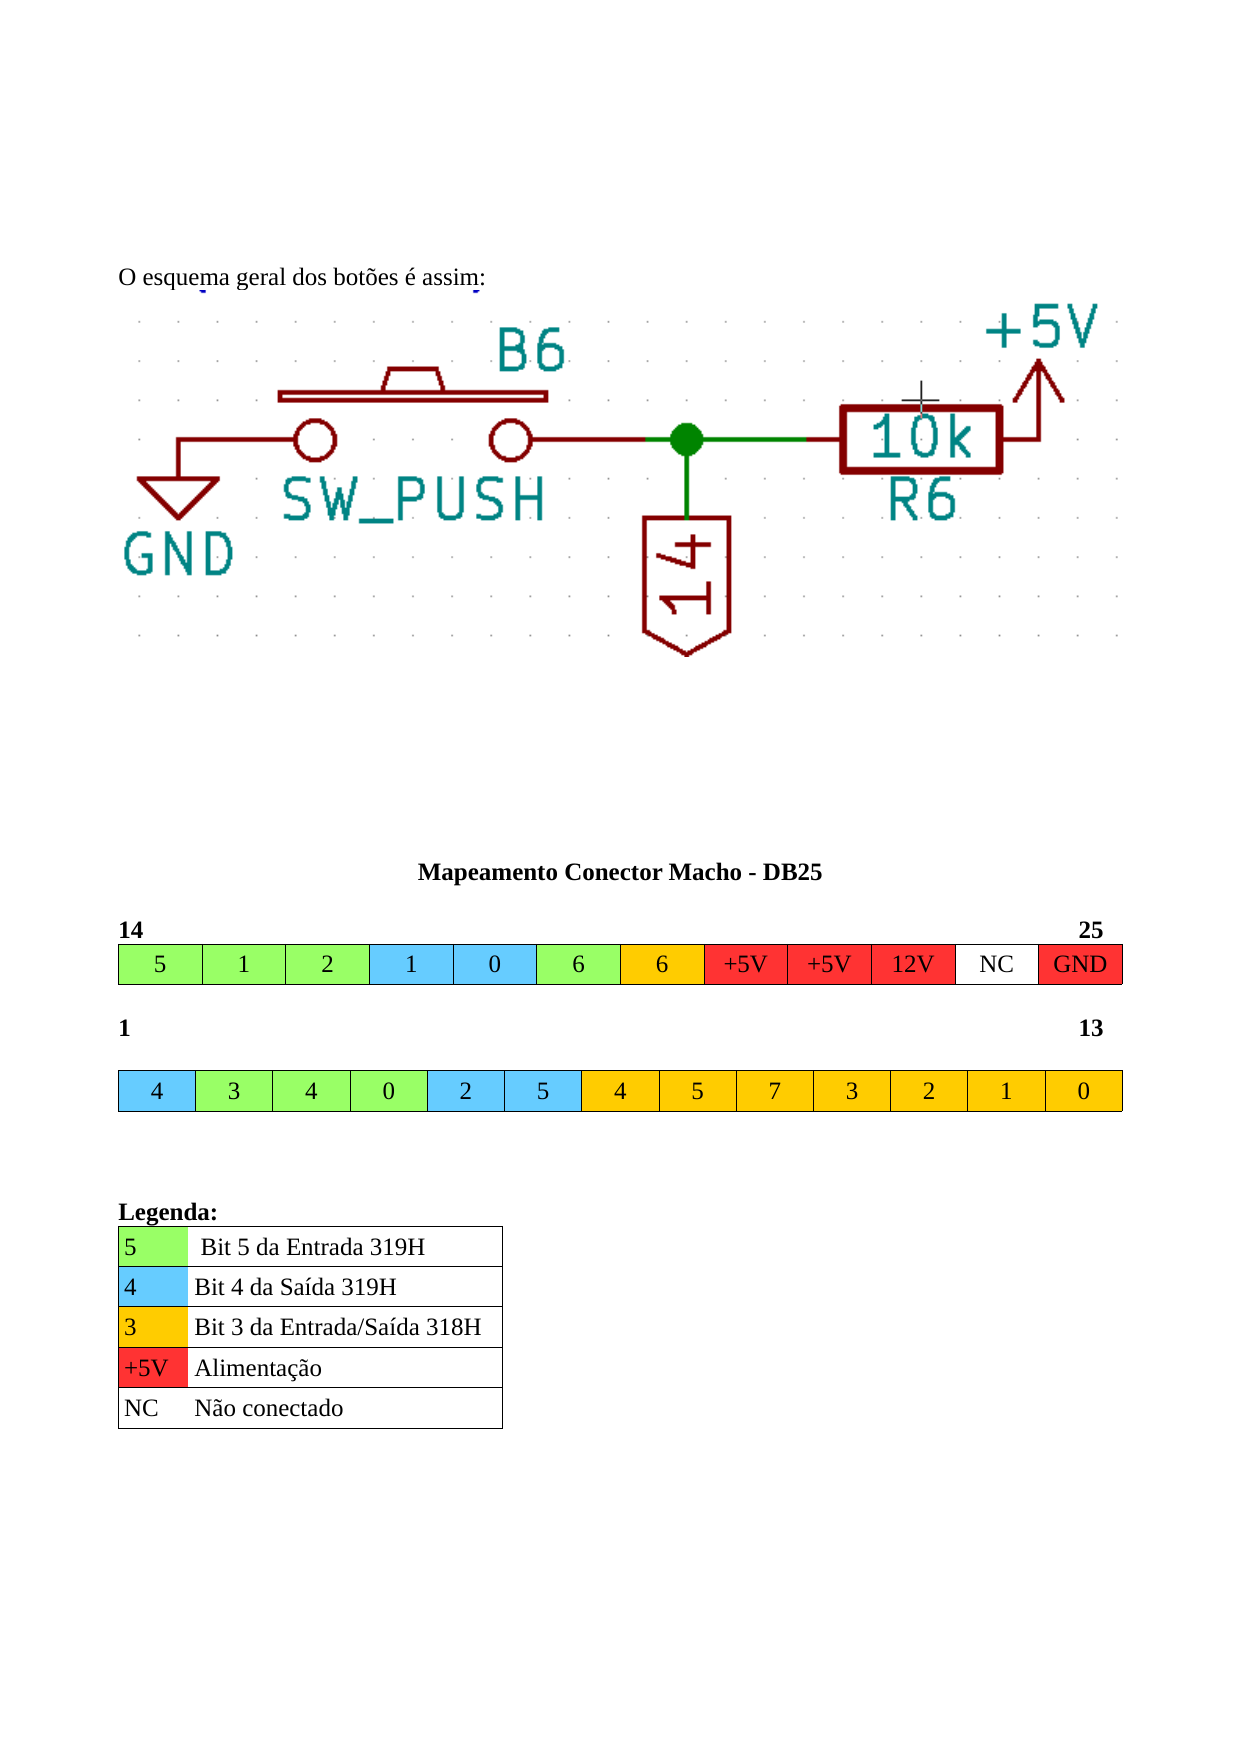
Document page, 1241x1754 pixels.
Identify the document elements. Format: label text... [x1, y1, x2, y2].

table_header Bit 5 da Entrada 319H [189, 1227, 502, 1266]
table_cell NC [119, 1388, 188, 1427]
table_header 2 [891, 1071, 967, 1111]
table_header GND [1039, 945, 1122, 984]
table_header 4 [273, 1071, 350, 1111]
table_header 0 [351, 1071, 427, 1111]
table_cell +5V [119, 1348, 188, 1387]
table_header +5V [705, 945, 787, 984]
table_header 4 [582, 1071, 659, 1111]
table_header +5V [788, 945, 871, 984]
table_header 0 [1046, 1071, 1122, 1111]
table_cell 4 [119, 1267, 188, 1306]
table_cell Bit 4 da Saída 319H [189, 1267, 502, 1306]
text Mapeamento Conector Macho - DB25 [118, 857, 1122, 886]
table_header 5 [119, 1227, 188, 1266]
table_header 7 [737, 1071, 813, 1111]
text O esquema geral dos botões é assim: [118, 262, 1122, 291]
table_header 6 [537, 945, 620, 984]
text Legenda: [118, 1197, 1122, 1226]
table_header 1 [203, 945, 285, 984]
table_header 0 [454, 945, 536, 984]
table_header 5 [660, 1071, 736, 1111]
table_cell Bit 3 da Entrada/Saída 318H [189, 1307, 502, 1347]
table_header 1 [968, 1071, 1045, 1111]
table_cell Alimentação [189, 1348, 502, 1387]
table_header 4 [119, 1071, 195, 1111]
table_header 6 [621, 945, 704, 984]
table_cell 3 [119, 1307, 188, 1347]
text 1 13 [118, 1013, 1122, 1042]
text 14 25 [118, 915, 1122, 944]
table_header 2 [286, 945, 369, 984]
table_header 5 [119, 945, 202, 984]
table_cell Não conectado [189, 1388, 502, 1427]
table_header 5 [505, 1071, 581, 1111]
table_header 12V [872, 945, 955, 984]
picture [120, 290, 1121, 657]
table_header 3 [814, 1071, 890, 1111]
table_header 2 [428, 1071, 504, 1111]
table_header 1 [370, 945, 453, 984]
table_header NC [956, 945, 1038, 984]
table_header 3 [196, 1071, 272, 1111]
